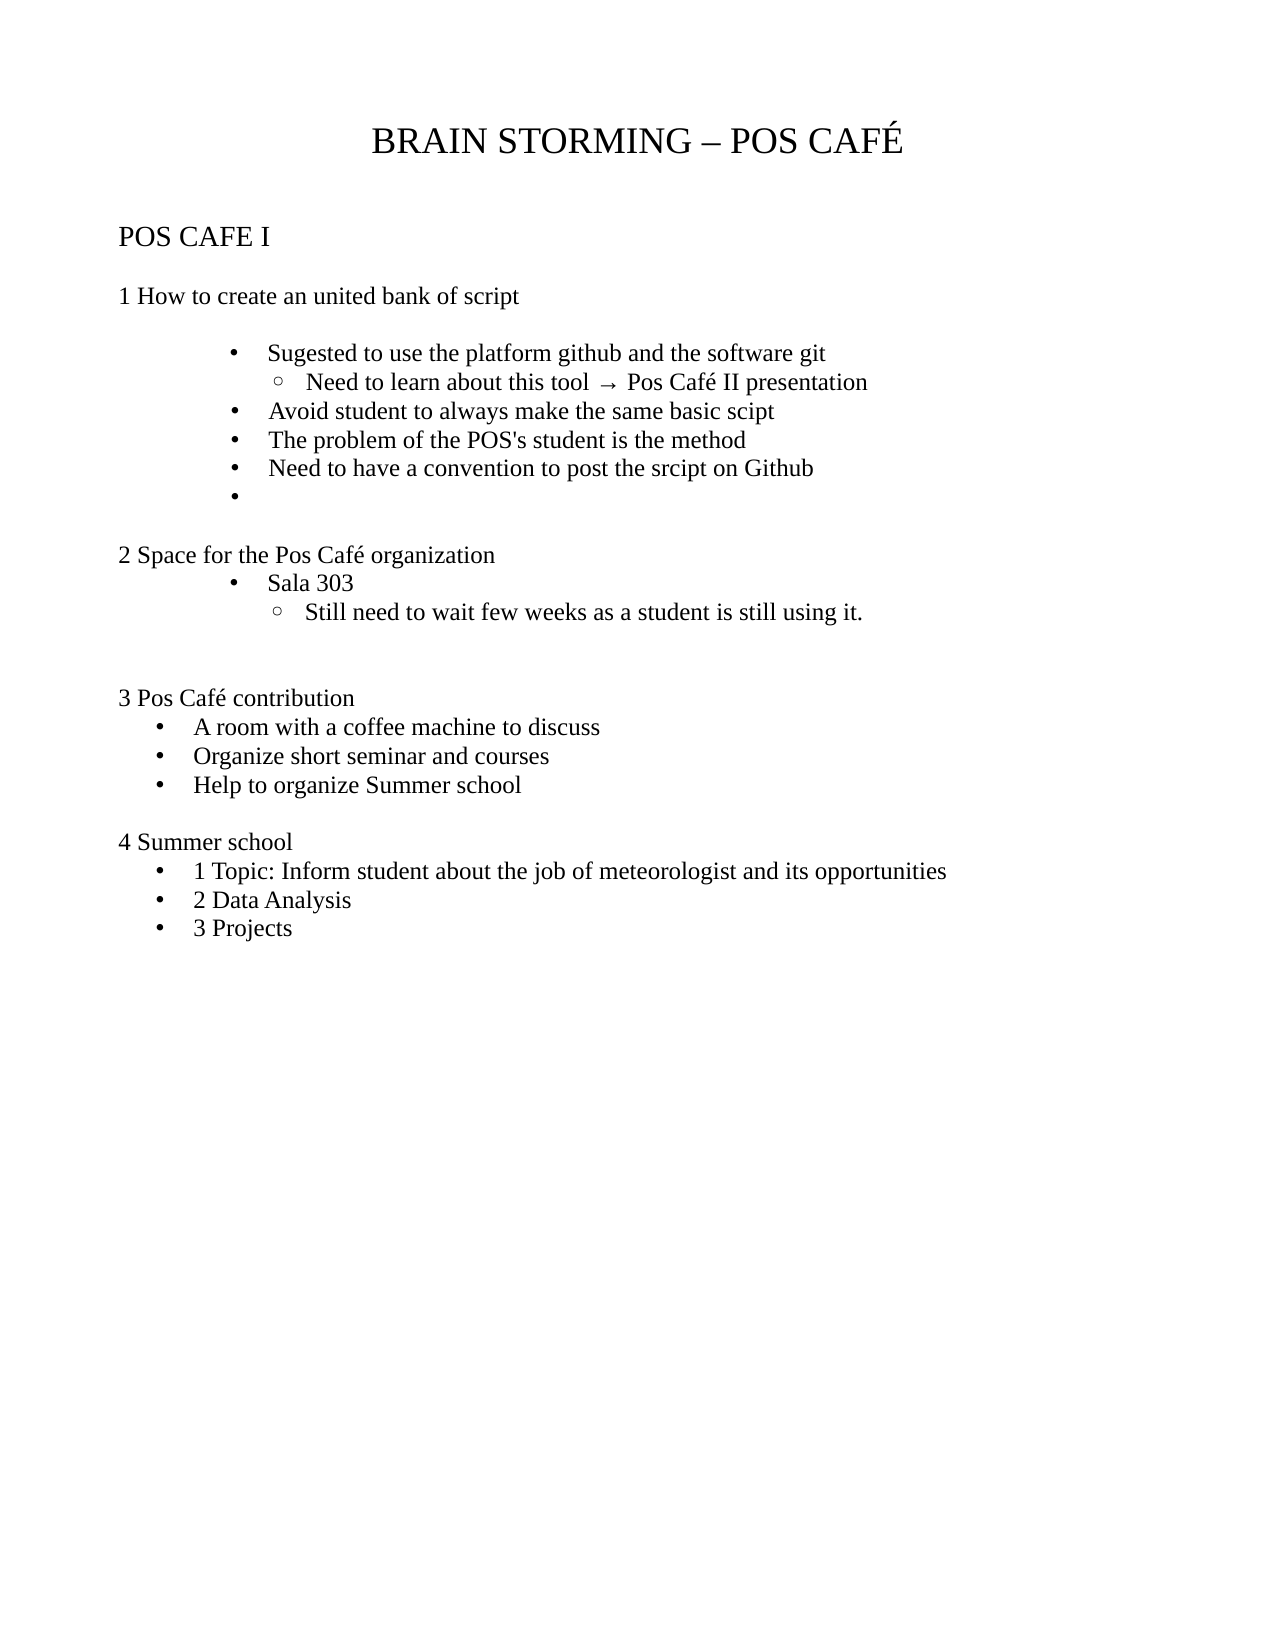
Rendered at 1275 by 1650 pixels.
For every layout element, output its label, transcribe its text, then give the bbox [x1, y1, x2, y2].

list 2 Data Analysis [156, 885, 1157, 913]
list Need to have a convention to post the srcipt on Github [231, 453, 1157, 482]
text 3 Pos Café contribution [118, 683, 1157, 712]
list The problem of the POS's student is the method [231, 425, 1157, 453]
list Organize short seminar and courses [156, 741, 1157, 770]
list Still need to wait few weeks as a student is still using it. [267, 597, 1157, 626]
list 3 Projects [156, 913, 1157, 942]
text POS CAFE I [118, 219, 1157, 252]
text BRAIN STORMING – POS CAFÉ [118, 118, 1157, 161]
text 4 Summer school [118, 827, 1157, 856]
list Sugested to use the platform github and the software git [229, 338, 1157, 367]
list Need to learn about this tool → Pos Café II presentation [268, 367, 1157, 396]
list A room with a coffee machine to discuss [156, 712, 1157, 741]
list Avoid student to always make the same basic scipt [231, 396, 1157, 425]
list 1 Topic: Inform student about the job of meteorologist and its opportunities [156, 856, 1157, 885]
list Help to organize Summer school [156, 770, 1157, 798]
list Sala 303 [229, 568, 1157, 597]
text 1 How to create an united bank of script [118, 281, 1157, 310]
text 2 Space for the Pos Café organization [118, 540, 1157, 568]
